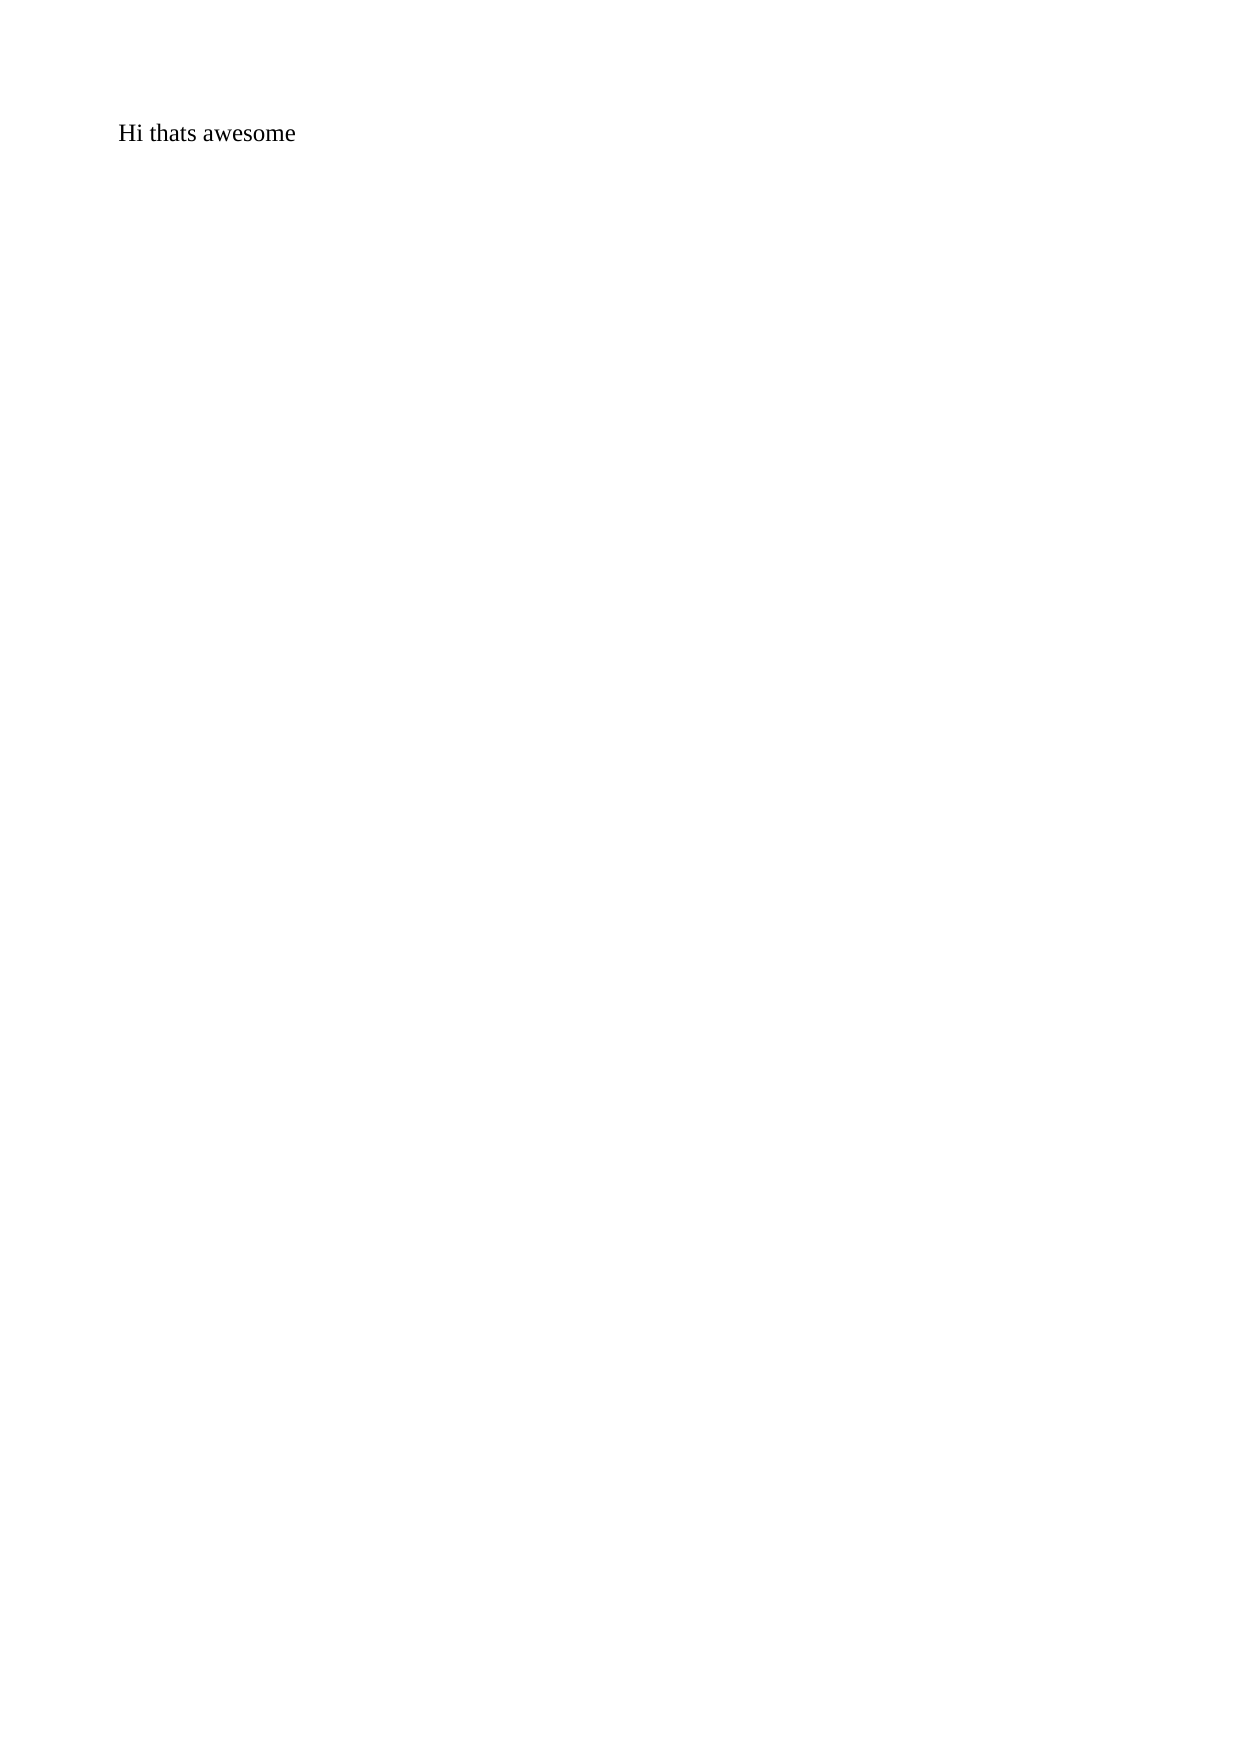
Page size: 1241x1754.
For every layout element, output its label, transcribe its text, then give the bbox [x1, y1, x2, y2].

text Hi thats awesome [118, 118, 1122, 147]
